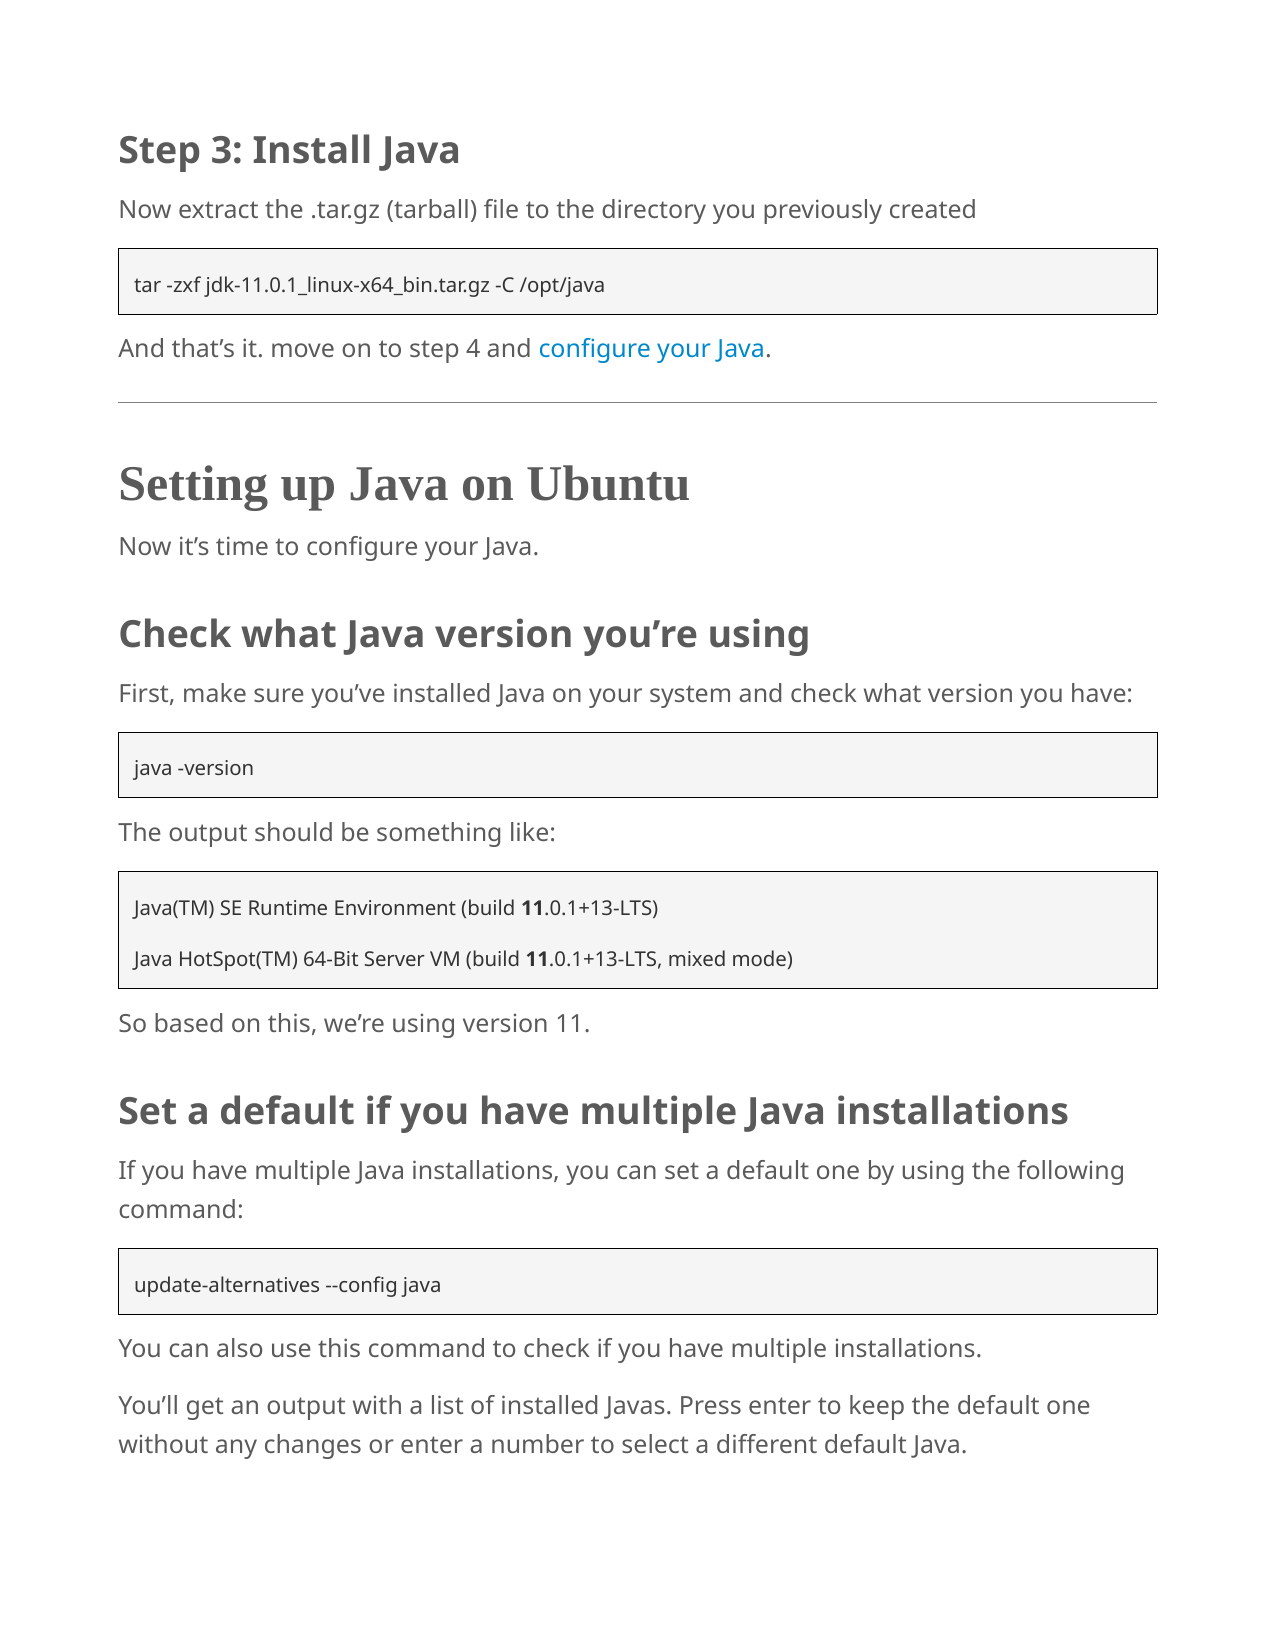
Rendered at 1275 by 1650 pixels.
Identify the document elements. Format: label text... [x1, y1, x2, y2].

text tar -zxf jdk-11.0.1_linux-x64_bin.tar.gz -C /opt/java [119, 249, 1157, 314]
text Now extract the .tar.gz (tarball) file to the directory you previously created [118, 192, 1157, 226]
subtitle Check what Java version you’re using [118, 602, 1157, 658]
text Java(TM) SE Runtime Environment (build 11.0.1+13-LTS) [119, 872, 1157, 921]
text And that’s it. move on to step 4 and configure your Java. [118, 331, 1157, 365]
text First, make sure you’ve installed Java on your system and check what version you have: [118, 675, 1157, 709]
text So based on this, we’re using version 11. [118, 1006, 1157, 1040]
text You’ll get an output with a list of installed Javas. Press enter to keep the default one without any changes or enter a number to select a different default Java. [118, 1387, 1157, 1461]
subtitle Step 3: Install Java [118, 118, 1157, 174]
text java -version [119, 733, 1157, 797]
text Now it’s time to configure your Java. [118, 528, 1157, 562]
text If you have multiple Java installations, you can set a default one by using the following command: [118, 1153, 1157, 1226]
text update-alternatives --config java [119, 1249, 1157, 1314]
subtitle Set a default if you have multiple Java installations [118, 1079, 1157, 1135]
text You can also use this command to check if you have multiple installations. [118, 1331, 1157, 1365]
text Java HotSpot(TM) 64-Bit Server VM (build 11.0.1+13-LTS, mixed mode) [119, 923, 1157, 988]
subtitle Setting up Java on Ubuntu [118, 449, 1157, 511]
text The output should be something like: [118, 815, 1157, 849]
